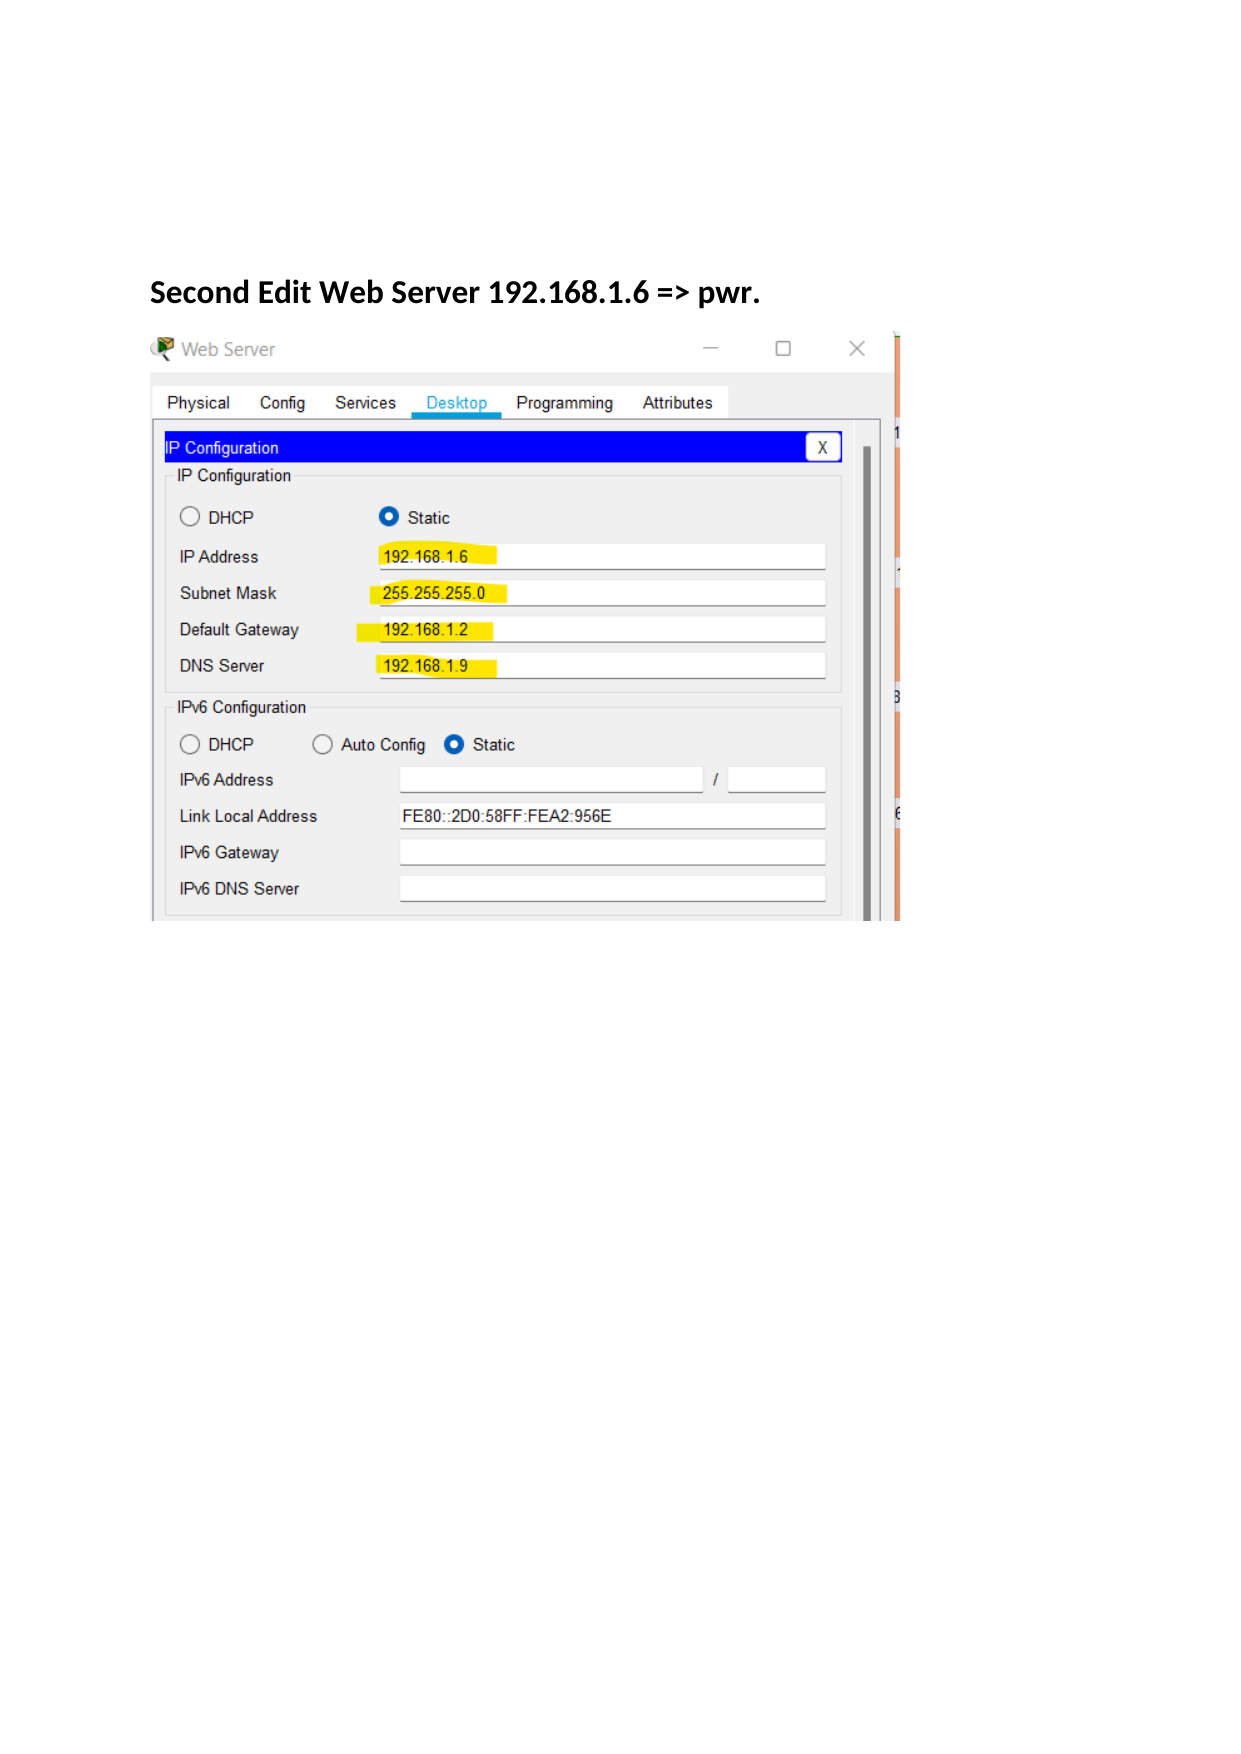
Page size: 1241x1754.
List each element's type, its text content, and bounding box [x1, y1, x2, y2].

picture [150, 331, 901, 921]
text Second Edit Web Server 192.168.1.6 => pwr. [150, 271, 1090, 312]
